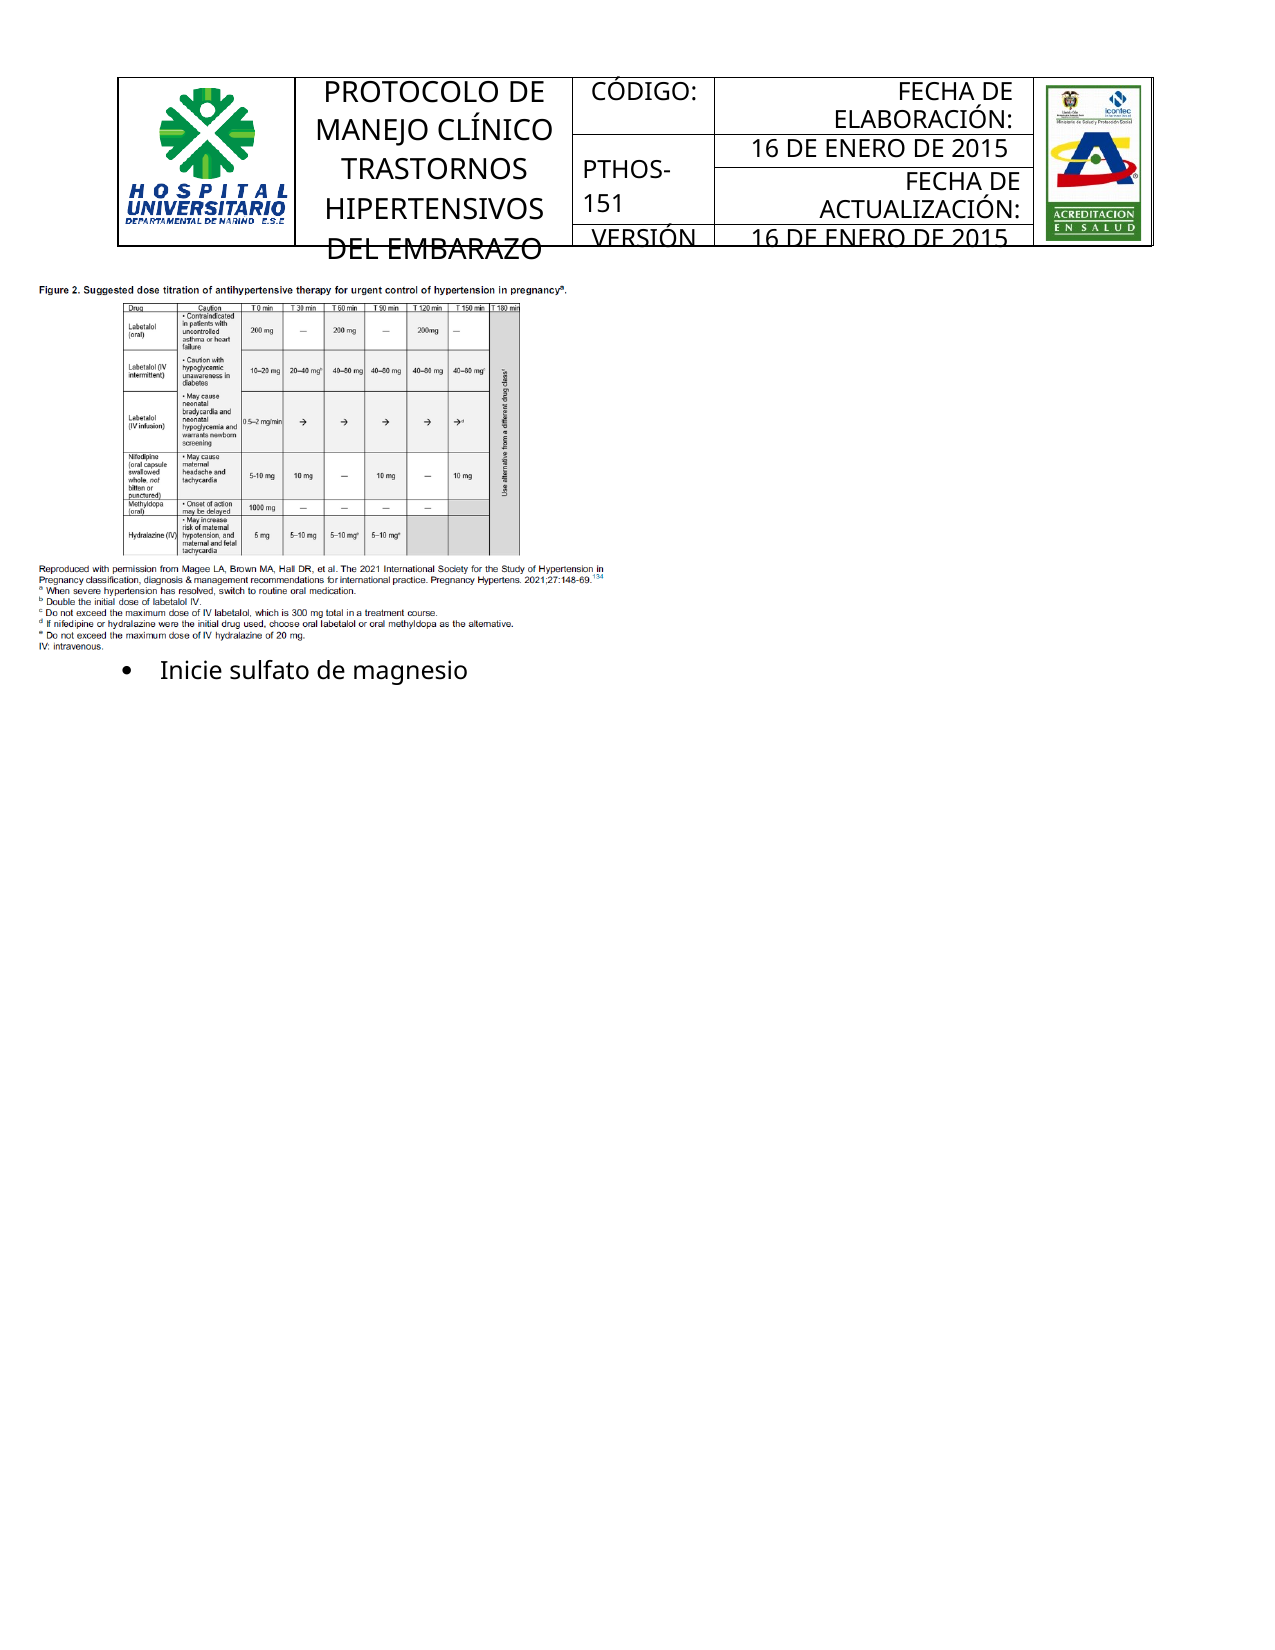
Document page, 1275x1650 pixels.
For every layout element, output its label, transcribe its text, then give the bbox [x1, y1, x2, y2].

picture [1045, 85, 1142, 241]
picture [125, 88, 288, 224]
picture [57, 275, 611, 653]
list Inicie sulfato de magnesio [122, 653, 601, 687]
list Inicie sulfato de magnesio [122, 244, 601, 275]
